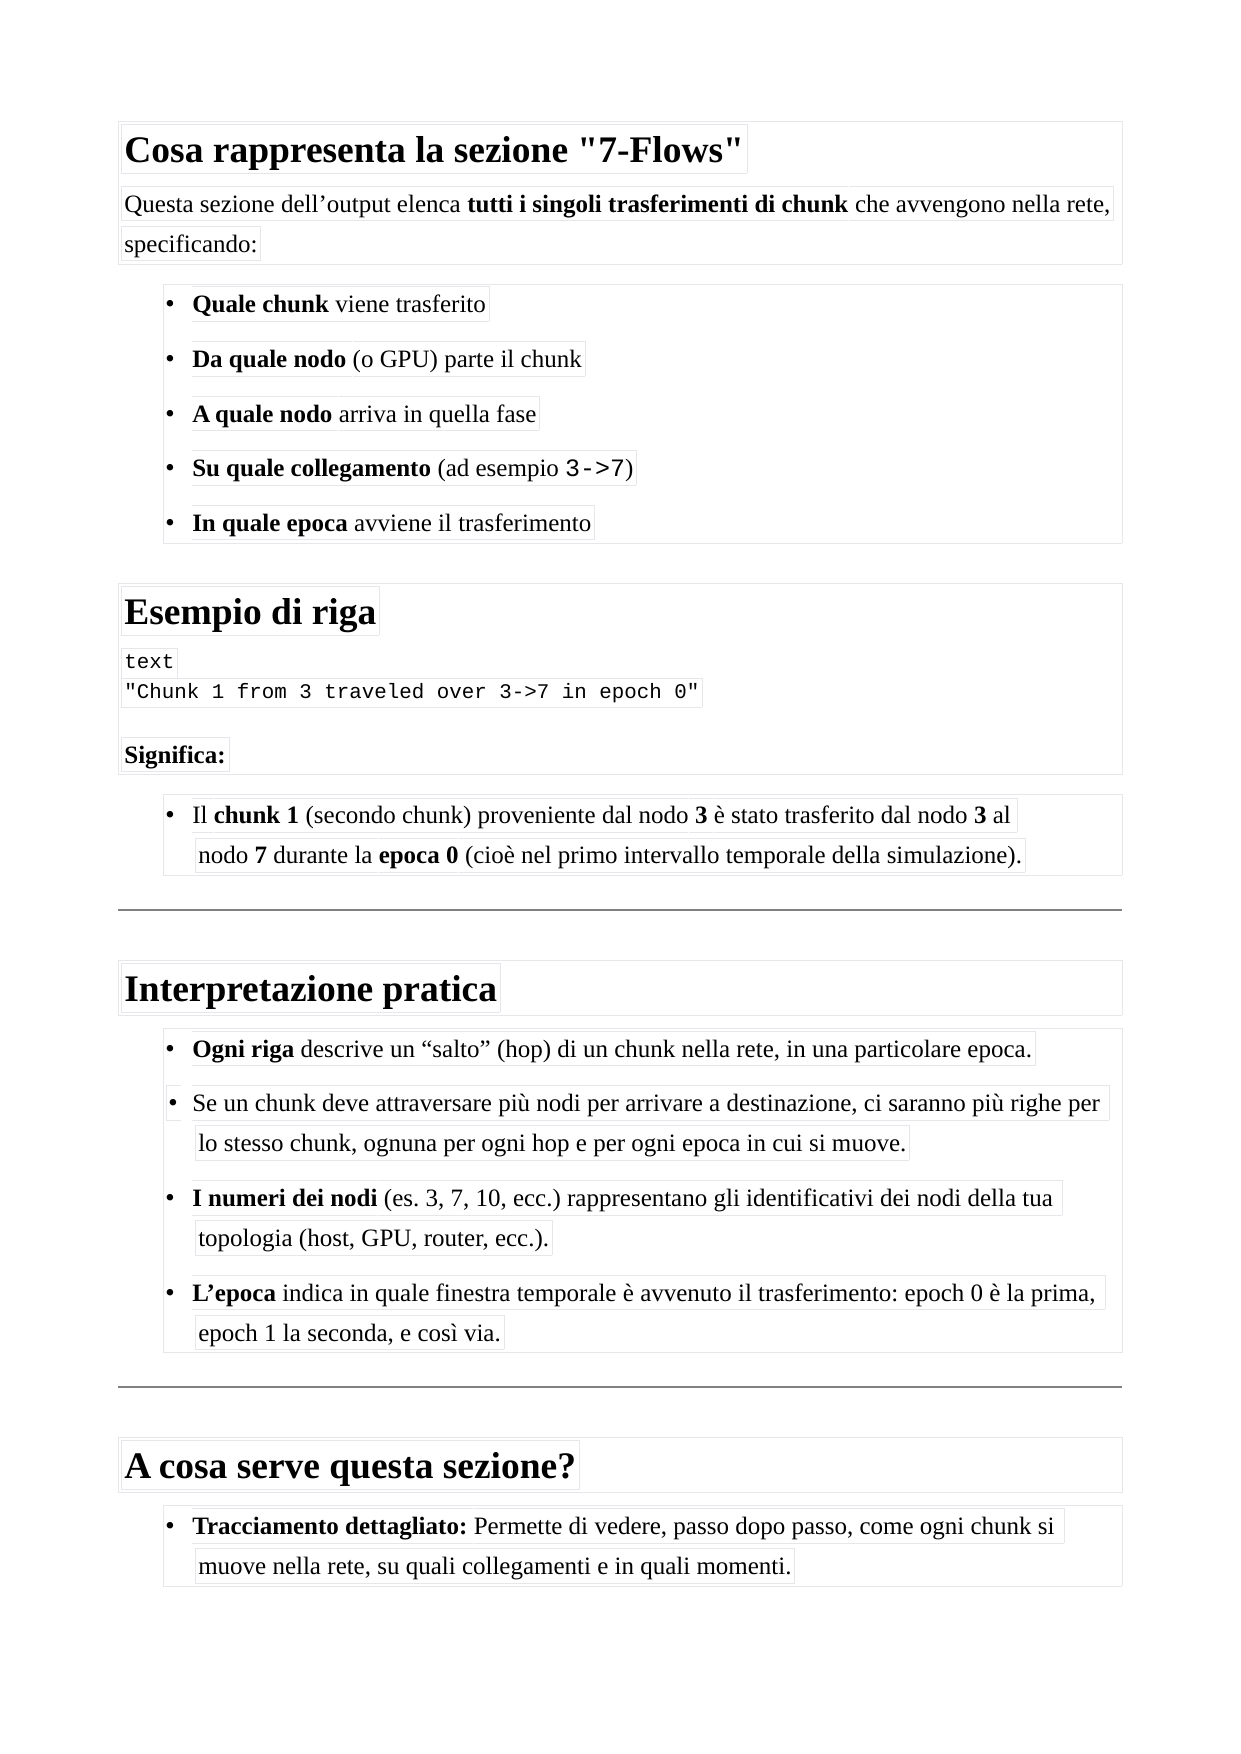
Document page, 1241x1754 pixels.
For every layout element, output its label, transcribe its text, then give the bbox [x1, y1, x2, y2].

list Se un chunk deve attraversare più nodi per arrivare a destinazione, ci saranno più righe per lo stesso chunk, ognuna per ogni hop e per ogni epoca in cui si muove. [164, 1082, 1122, 1160]
list Su quale collegamento (ad esempio 3->7) [164, 447, 1122, 485]
list In quale epoca avviene il trasferimento [164, 502, 1122, 543]
list Ogni riga descrive un “salto” (hop) di un chunk nella rete, in una particolare epoca. [164, 1029, 1122, 1066]
list I numeri dei nodi (es. 3, 7, 10, ecc.) rappresentano gli identificativi dei nodi della tua topologia (host, GPU, router, ecc.). [164, 1177, 1122, 1255]
text "Chunk 1 from 3 traveled over 3->7 in epoch 0" [122, 679, 702, 707]
list Quale chunk viene trasferito [164, 285, 1122, 321]
list Da quale nodo (o GPU) parte il chunk [164, 338, 1122, 376]
text "Chunk 1 from 3 traveled over 3->7 in epoch 0" [178, 674, 1122, 707]
list L’epoca indica in quale finestra temporale è avvenuto il trasferimento: epoch 0 è la prima, epoch 1 la seconda, e così via. [164, 1272, 1122, 1352]
list Il chunk 1 (secondo chunk) proveniente dal nodo 3 è stato trasferito dal nodo 3 al nodo 7 durante la epoca 0 (cioè nel primo intervallo temporale della simulazione). [164, 795, 1122, 875]
text text [119, 645, 1122, 674]
subtitle A cosa serve questa sezione? [119, 1438, 1122, 1492]
list Tracciamento dettagliato: Permette di vedere, passo dopo passo, come ogni chunk si muove nella rete, su quali collegamenti e in quali momenti. [164, 1506, 1122, 1586]
subtitle Interpretazione pratica [119, 961, 1122, 1015]
subtitle Cosa rappresenta la sezione "7-Flows" [119, 122, 1122, 173]
text Questa sezione dell’output elenca tutti i singoli trasferimenti di chunk che avvengono nella rete, specificando: [119, 183, 1122, 264]
text Significa: [119, 734, 1122, 774]
subtitle Esempio di riga [119, 584, 1122, 635]
list A quale nodo arriva in quella fase [164, 393, 1122, 430]
